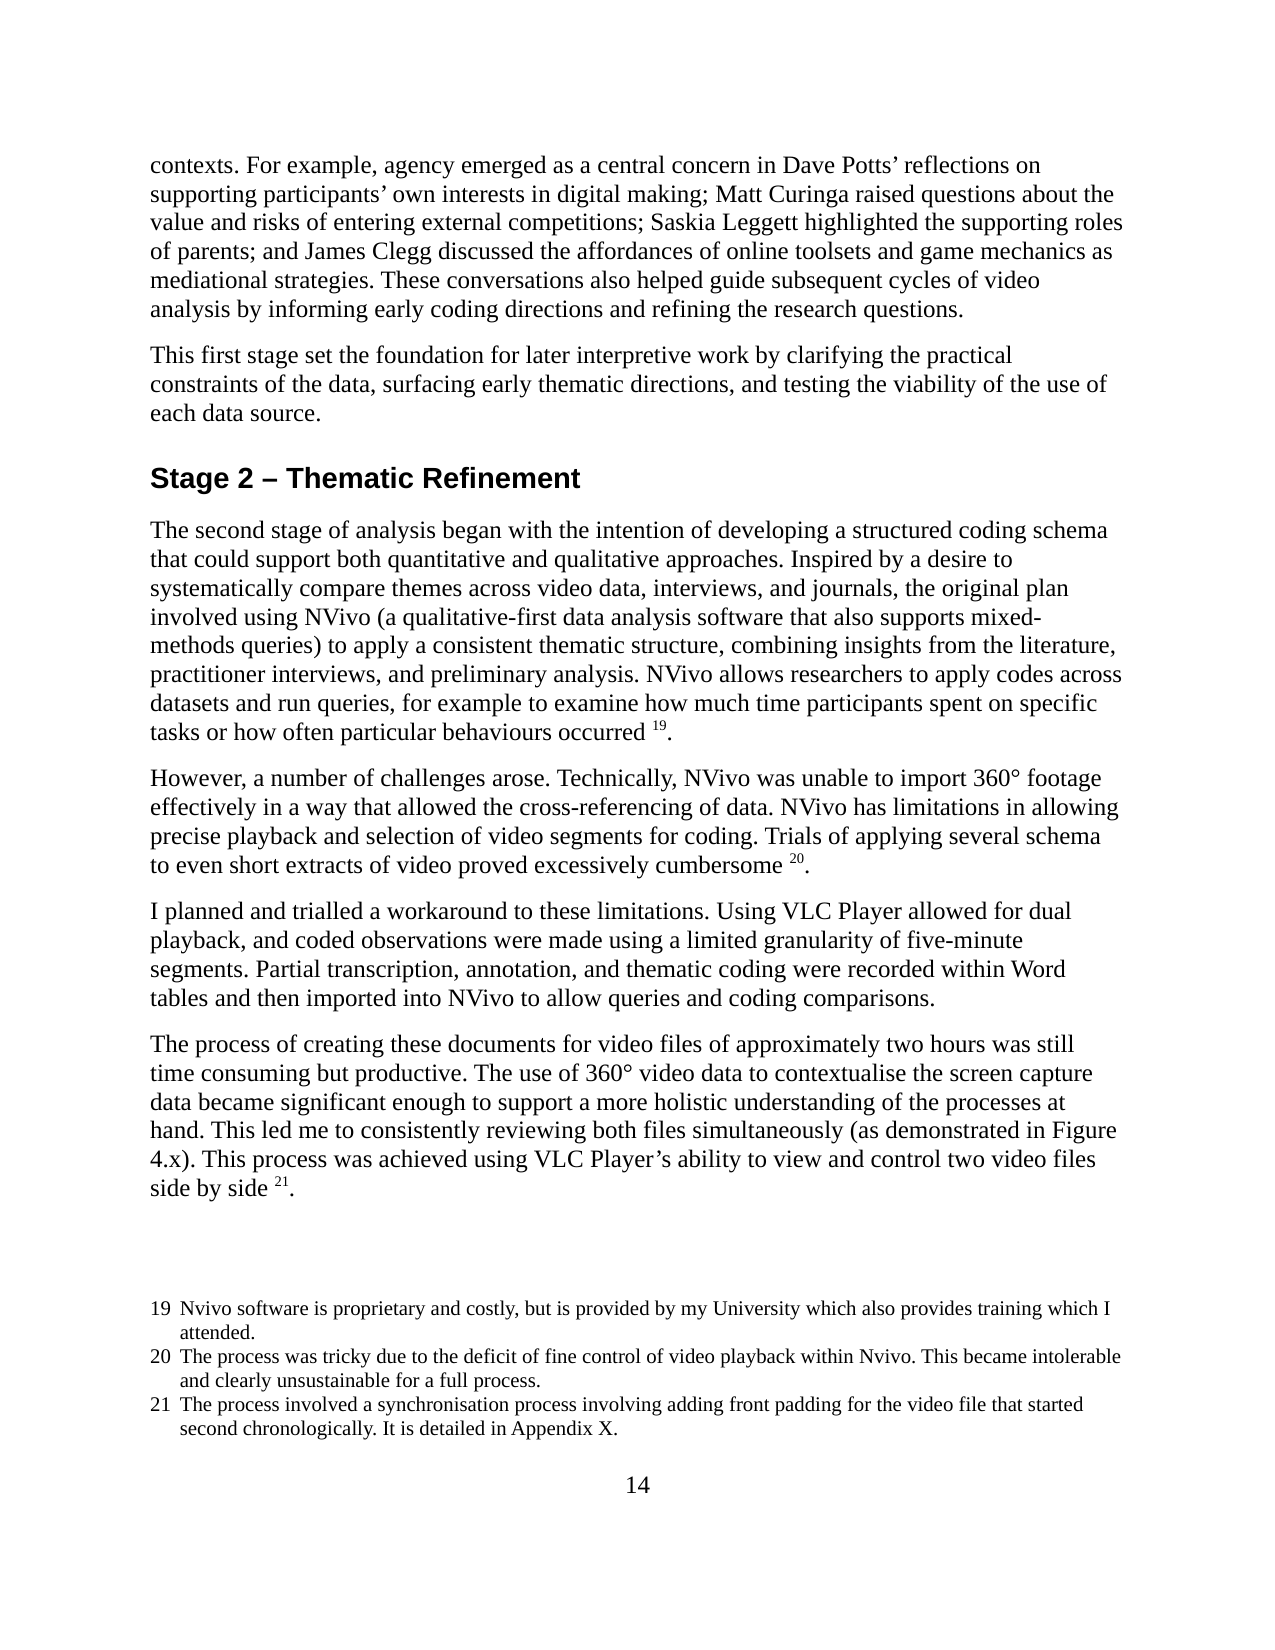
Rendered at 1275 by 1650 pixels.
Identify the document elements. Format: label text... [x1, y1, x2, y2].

text Nvivo software is proprietary and costly, but is provided by my University which also provides training which I attended. [150, 1296, 1125, 1344]
text The process of creating these documents for video files of approximately two hours was still time consuming but productive. The use of 360° video data to contextualise the screen capture data became significant enough to support a more holistic understanding of the processes at hand. This led me to consistently reviewing both files simultaneously (as demonstrated in Figure 4.x). This process was achieved using VLC Player’s ability to view and control two video files side by side . [150, 1029, 1125, 1202]
text This first stage set the foundation for later interpretive work by clarifying the practical constraints of the data, surfacing early thematic directions, and testing the viability of the use of each data source. [150, 340, 1125, 427]
text contexts. For example, agency emerged as a central concern in Dave Potts’ reflections on supporting participants’ own interests in digital making; Matt Curinga raised questions about the value and risks of entering external competitions; Saskia Leggett highlighted the supporting roles of parents; and James Clegg discussed the affordances of online toolsets and game mechanics as mediational strategies. These conversations also helped guide subsequent cycles of video analysis by informing early coding directions and refining the research questions. [150, 150, 1125, 322]
text The second stage of analysis began with the intention of developing a structured coding schema that could support both quantitative and qualitative approaches. Inspired by a desire to systematically compare themes across video data, interviews, and journals, the original plan involved using NVivo (a qualitative-first data analysis software that also supports mixed-methods queries) to apply a consistent thematic structure, combining insights from the literature, practitioner interviews, and preliminary analysis. NVivo allows researchers to apply codes across datasets and run queries, for example to examine how much time participants spent on specific tasks or how often particular behaviours occurred . [150, 516, 1125, 746]
text The process was tricky due to the deficit of fine control of video playback within Nvivo. This became intolerable and clearly unsustainable for a full process. [150, 1344, 1125, 1392]
text I planned and trialled a workaround to these limitations. Using VLC Player allowed for dual playback, and coded observations were made using a limited granularity of five-minute segments. Partial transcription, annotation, and thematic coding were recorded within Word tables and then imported into NVivo to allow queries and coding comparisons. [150, 896, 1125, 1011]
text The process involved a synchronisation process involving adding front padding for the video file that started second chronologically. It is detailed in Appendix X. [150, 1392, 1125, 1440]
text However, a number of challenges arose. Technically, NVivo was unable to import 360° footage effectively in a way that allowed the cross-referencing of data. NVivo has limitations in allowing precise playback and selection of video segments for coding. Trials of applying several schema to even short extracts of video proved excessively cumbersome . [150, 763, 1125, 878]
subtitle Stage 2 – Thematic Refinement [150, 461, 1125, 494]
